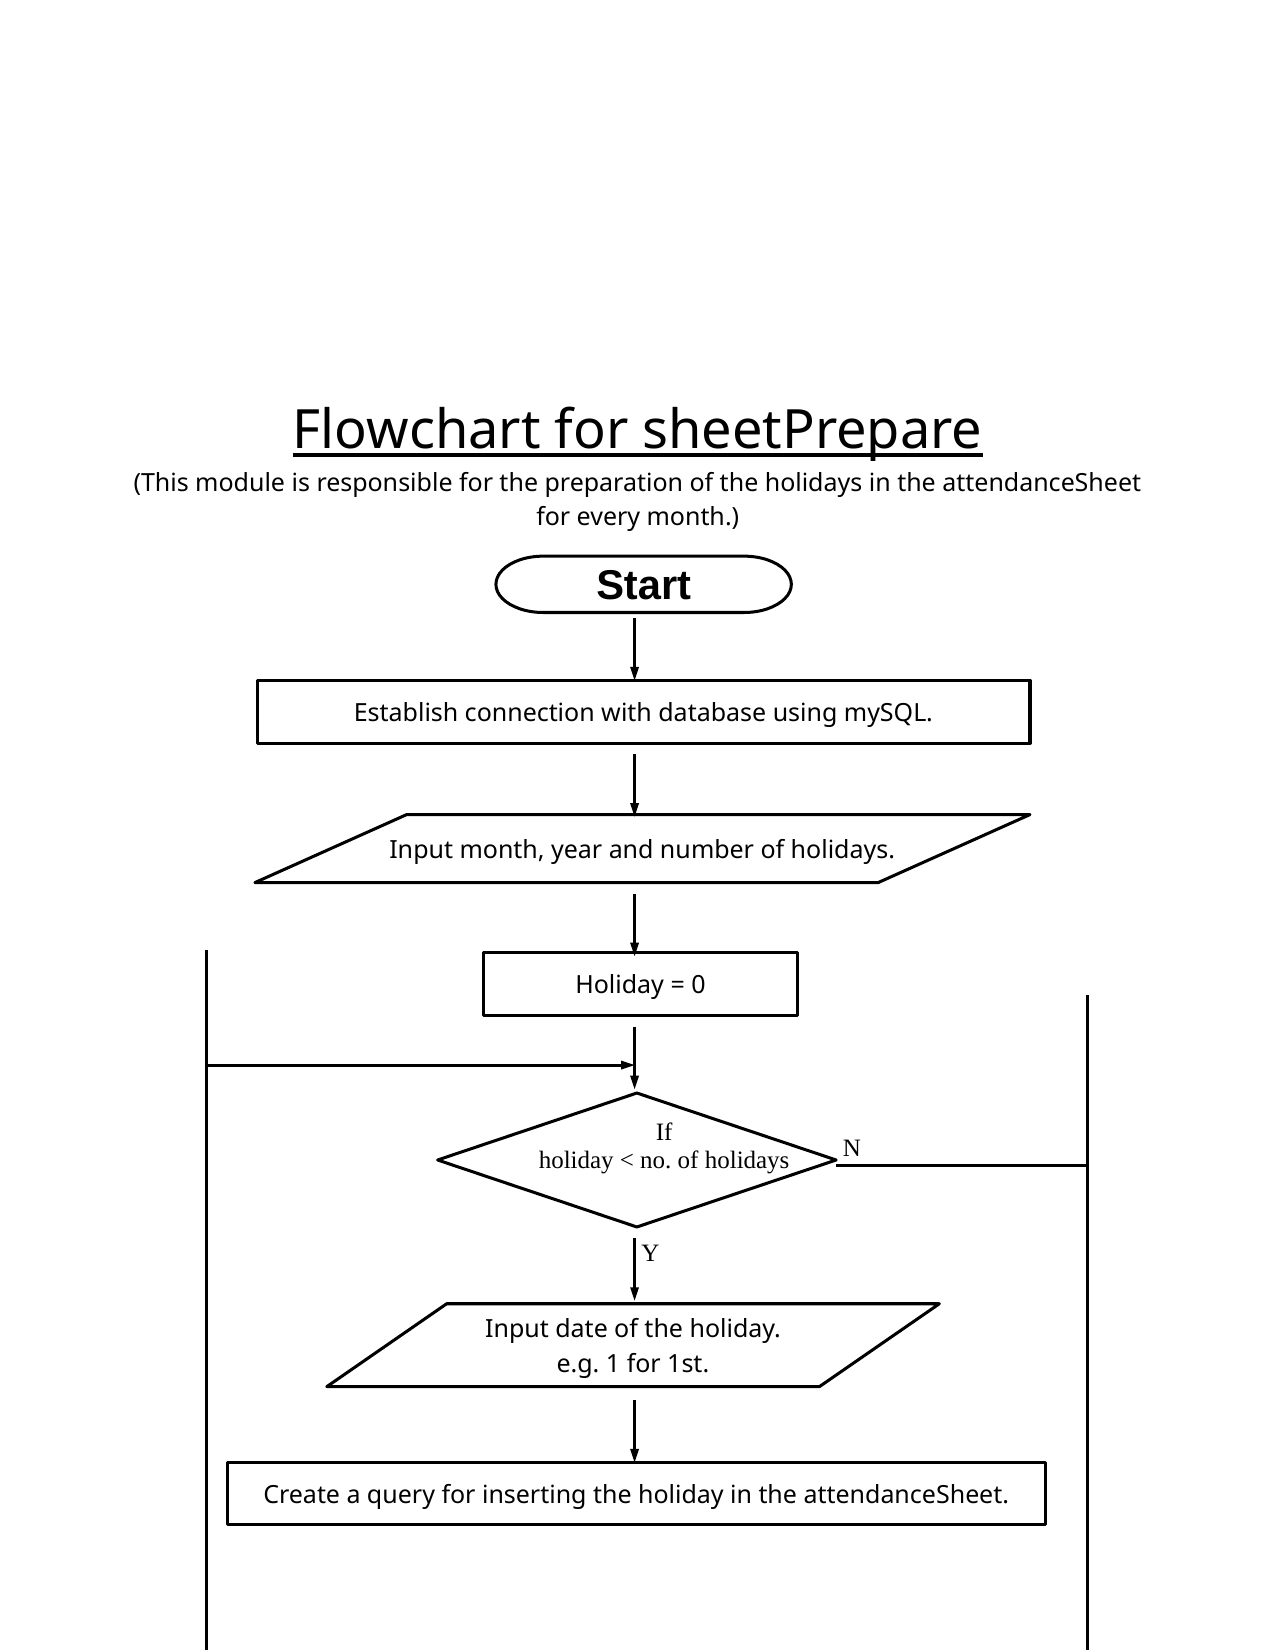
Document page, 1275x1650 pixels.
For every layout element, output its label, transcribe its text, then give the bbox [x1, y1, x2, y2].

text (This module is responsible for the preparation of the holidays in the attendanceSheet for every month.) [118, 464, 1157, 532]
text Flowchart for sheetPrepare [118, 391, 1157, 464]
